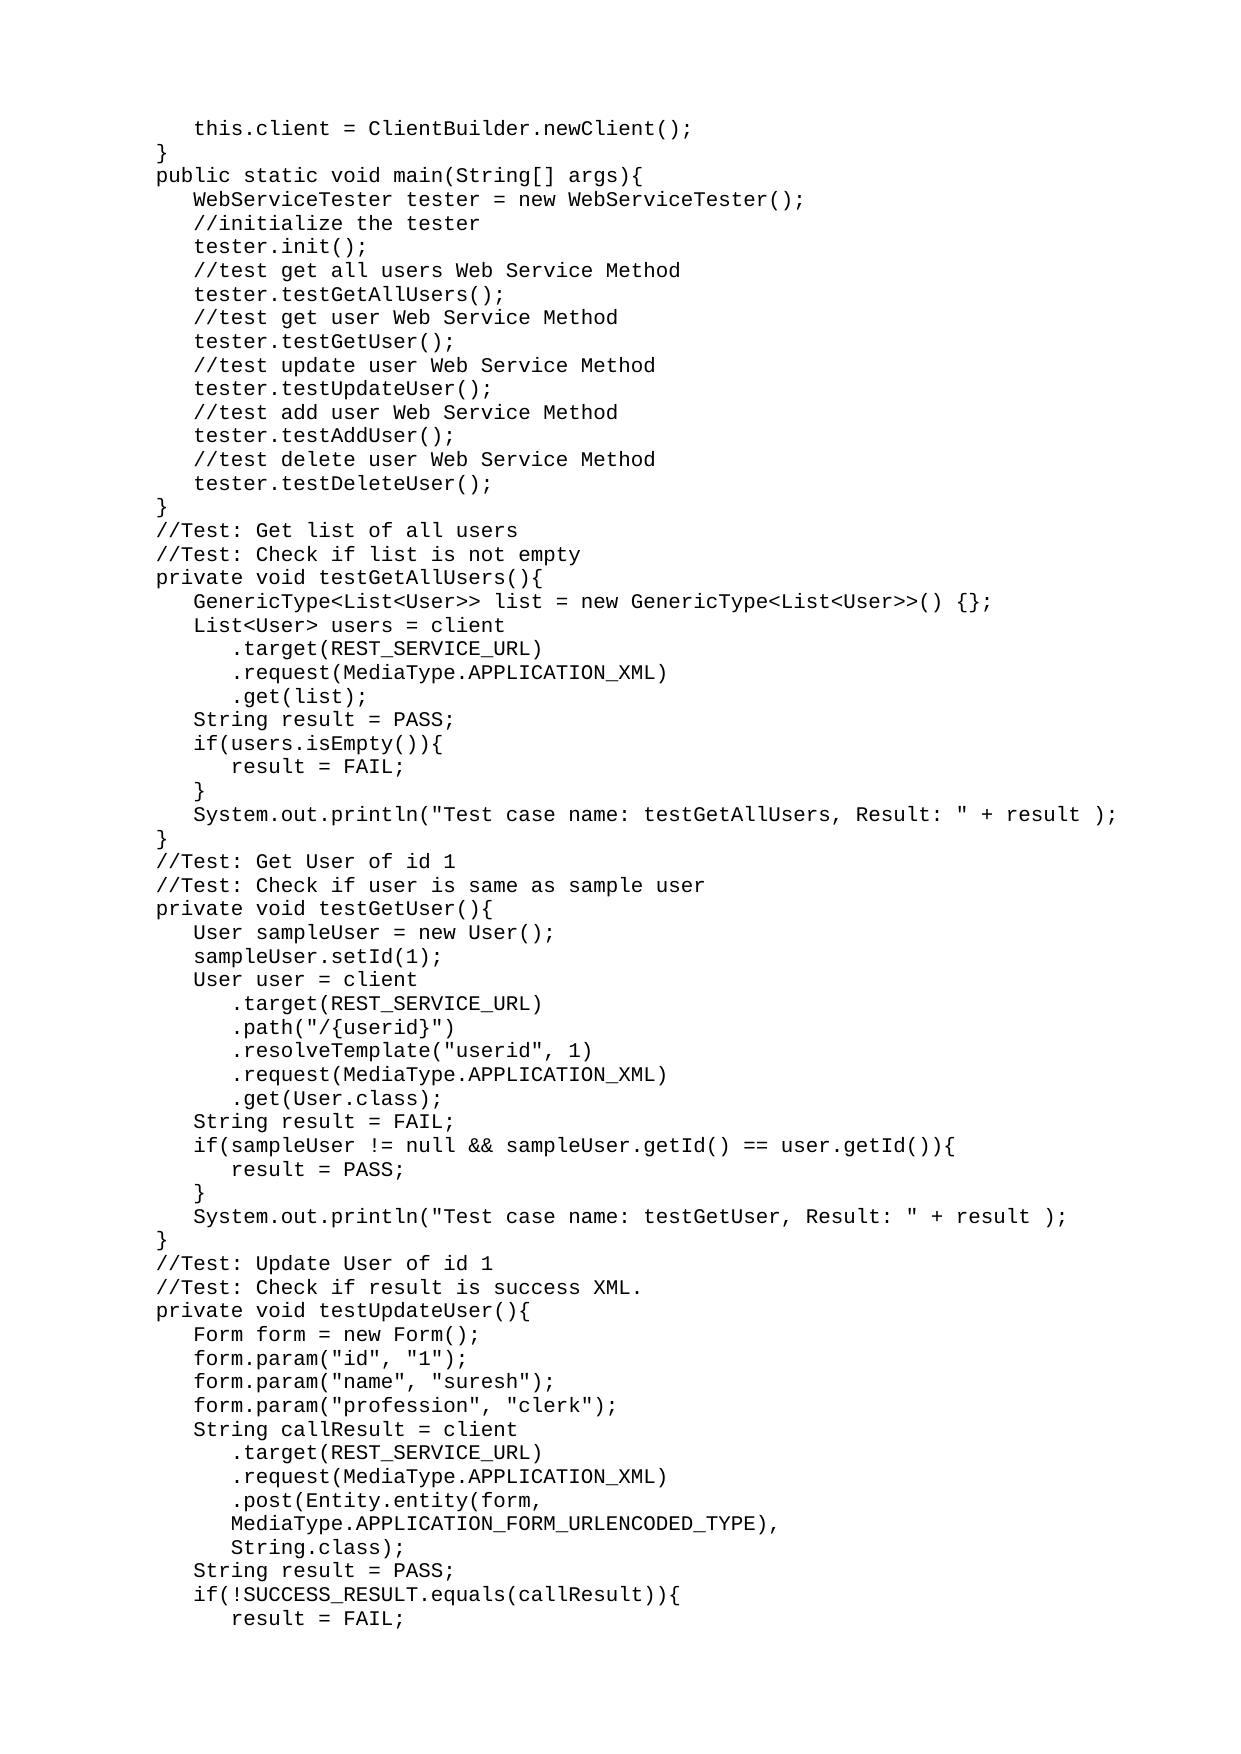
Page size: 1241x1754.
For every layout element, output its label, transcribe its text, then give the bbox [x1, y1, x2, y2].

text String result = PASS; [118, 1561, 1122, 1584]
text WebServiceTester tester = new WebServiceTester(); [118, 189, 1122, 213]
text form.param("name", "suresh"); [118, 1371, 1122, 1395]
text tester.testDeleteUser(); [118, 473, 1122, 496]
text //test update user Web Service Method [118, 354, 1122, 378]
text form.param("profession", "clerk"); [118, 1395, 1122, 1419]
text //Test: Get User of id 1 [118, 851, 1122, 875]
text if(sampleUser != null && sampleUser.getId() == user.getId()){ [118, 1135, 1122, 1158]
text result = FAIL; [118, 1608, 1122, 1631]
text } [118, 1229, 1122, 1253]
text .target(REST_SERVICE_URL) [118, 993, 1122, 1017]
text .get(User.class); [118, 1088, 1122, 1111]
text User sampleUser = new User(); [118, 922, 1122, 946]
text System.out.println("Test case name: testGetAllUsers, Result: " + result ); [118, 804, 1122, 827]
text //Test: Check if user is same as sample user [118, 875, 1122, 898]
text } [118, 780, 1122, 804]
text MediaType.APPLICATION_FORM_URLENCODED_TYPE), [118, 1513, 1122, 1537]
text } [118, 827, 1122, 851]
text if(users.isEmpty()){ [118, 733, 1122, 757]
text //Test: Check if list is not empty [118, 544, 1122, 567]
text //Test: Get list of all users [118, 520, 1122, 544]
text String result = FAIL; [118, 1111, 1122, 1135]
text sampleUser.setId(1); [118, 946, 1122, 969]
text } [118, 1182, 1122, 1206]
text //Test: Update User of id 1 [118, 1253, 1122, 1277]
text tester.testAddUser(); [118, 426, 1122, 449]
text List<User> users = client [118, 615, 1122, 638]
text form.param("id", "1"); [118, 1348, 1122, 1371]
text .target(REST_SERVICE_URL) [118, 638, 1122, 662]
text String callResult = client [118, 1419, 1122, 1442]
text tester.testUpdateUser(); [118, 378, 1122, 402]
text .get(list); [118, 686, 1122, 709]
text } [118, 142, 1122, 165]
text Form form = new Form(); [118, 1324, 1122, 1348]
text //test get all users Web Service Method [118, 260, 1122, 284]
text //initialize the tester [118, 213, 1122, 236]
text .request(MediaType.APPLICATION_XML) [118, 1064, 1122, 1088]
text .request(MediaType.APPLICATION_XML) [118, 662, 1122, 686]
text tester.testGetUser(); [118, 331, 1122, 354]
text .post(Entity.entity(form, [118, 1489, 1122, 1513]
text .request(MediaType.APPLICATION_XML) [118, 1466, 1122, 1489]
text //test get user Web Service Method [118, 307, 1122, 331]
text //test add user Web Service Method [118, 402, 1122, 426]
text private void testGetAllUsers(){ [118, 567, 1122, 591]
text private void testGetUser(){ [118, 898, 1122, 922]
text User user = client [118, 969, 1122, 993]
text .target(REST_SERVICE_URL) [118, 1442, 1122, 1466]
text .resolveTemplate("userid", 1) [118, 1040, 1122, 1064]
text result = FAIL; [118, 757, 1122, 780]
text this.client = ClientBuilder.newClient(); [118, 118, 1122, 142]
text } [118, 496, 1122, 520]
text GenericType<List<User>> list = new GenericType<List<User>>() {}; [118, 591, 1122, 615]
text tester.testGetAllUsers(); [118, 284, 1122, 307]
text System.out.println("Test case name: testGetUser, Result: " + result ); [118, 1206, 1122, 1229]
text result = PASS; [118, 1158, 1122, 1182]
text private void testUpdateUser(){ [118, 1300, 1122, 1324]
text //Test: Check if result is success XML. [118, 1277, 1122, 1300]
text .path("/{userid}") [118, 1017, 1122, 1040]
text String.class); [118, 1537, 1122, 1561]
text //test delete user Web Service Method [118, 449, 1122, 473]
text if(!SUCCESS_RESULT.equals(callResult)){ [118, 1584, 1122, 1608]
text String result = PASS; [118, 709, 1122, 733]
text tester.init(); [118, 236, 1122, 260]
text public static void main(String[] args){ [118, 165, 1122, 189]
